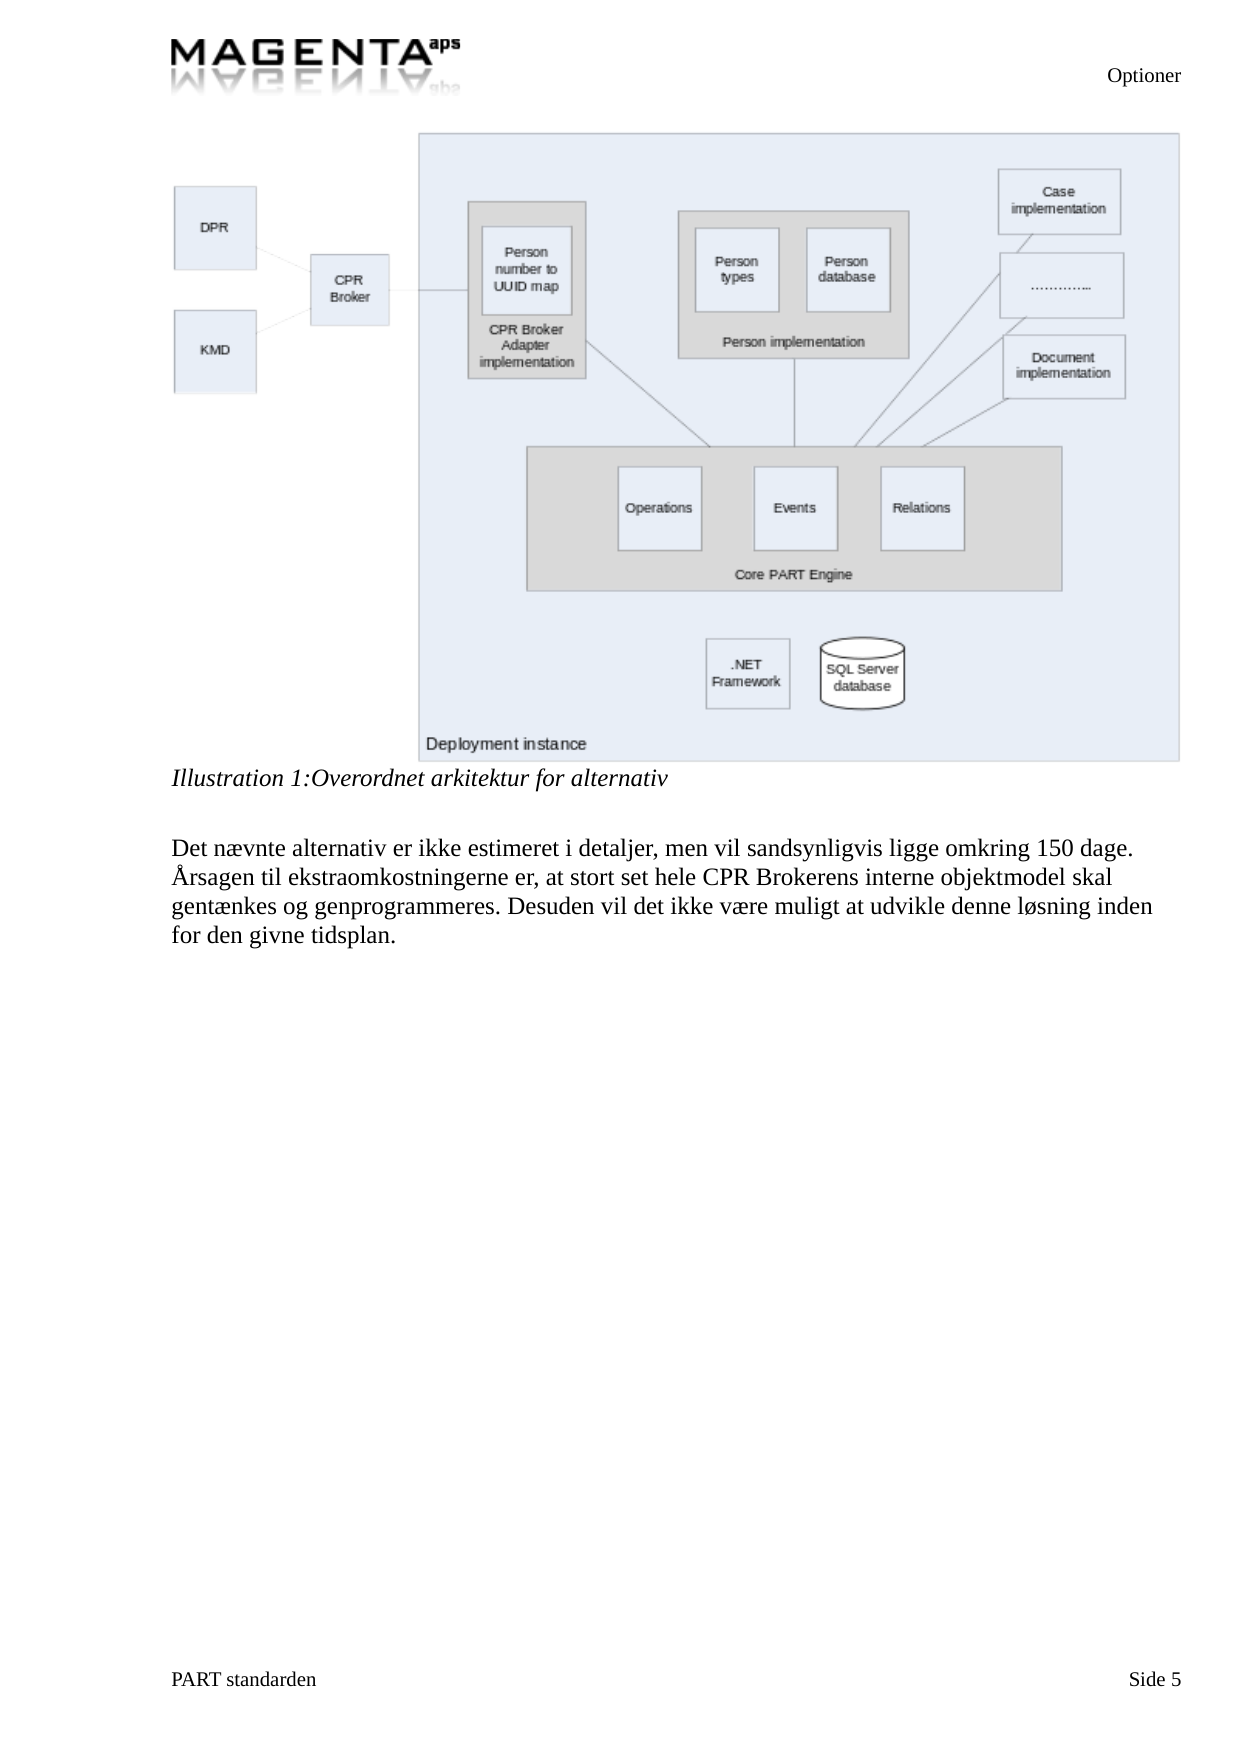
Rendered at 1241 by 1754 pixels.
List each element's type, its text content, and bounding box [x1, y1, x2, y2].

picture [171, 39, 461, 96]
text Det nævnte alternativ er ikke estimeret i detaljer, men vil sandsynligvis ligge omkring 150 dage. Årsagen til ekstraomkostningerne er, at stort set hele CPR Brokerens interne objekt­model skal gentænkes og genprogrammeres. Desuden vil det ikke være muligt at udvikle denne løsning inden for den givne tidsplan. [171, 833, 1181, 948]
text Illustration 1:Overordnet arkitektur for alternativ [171, 130, 1181, 792]
